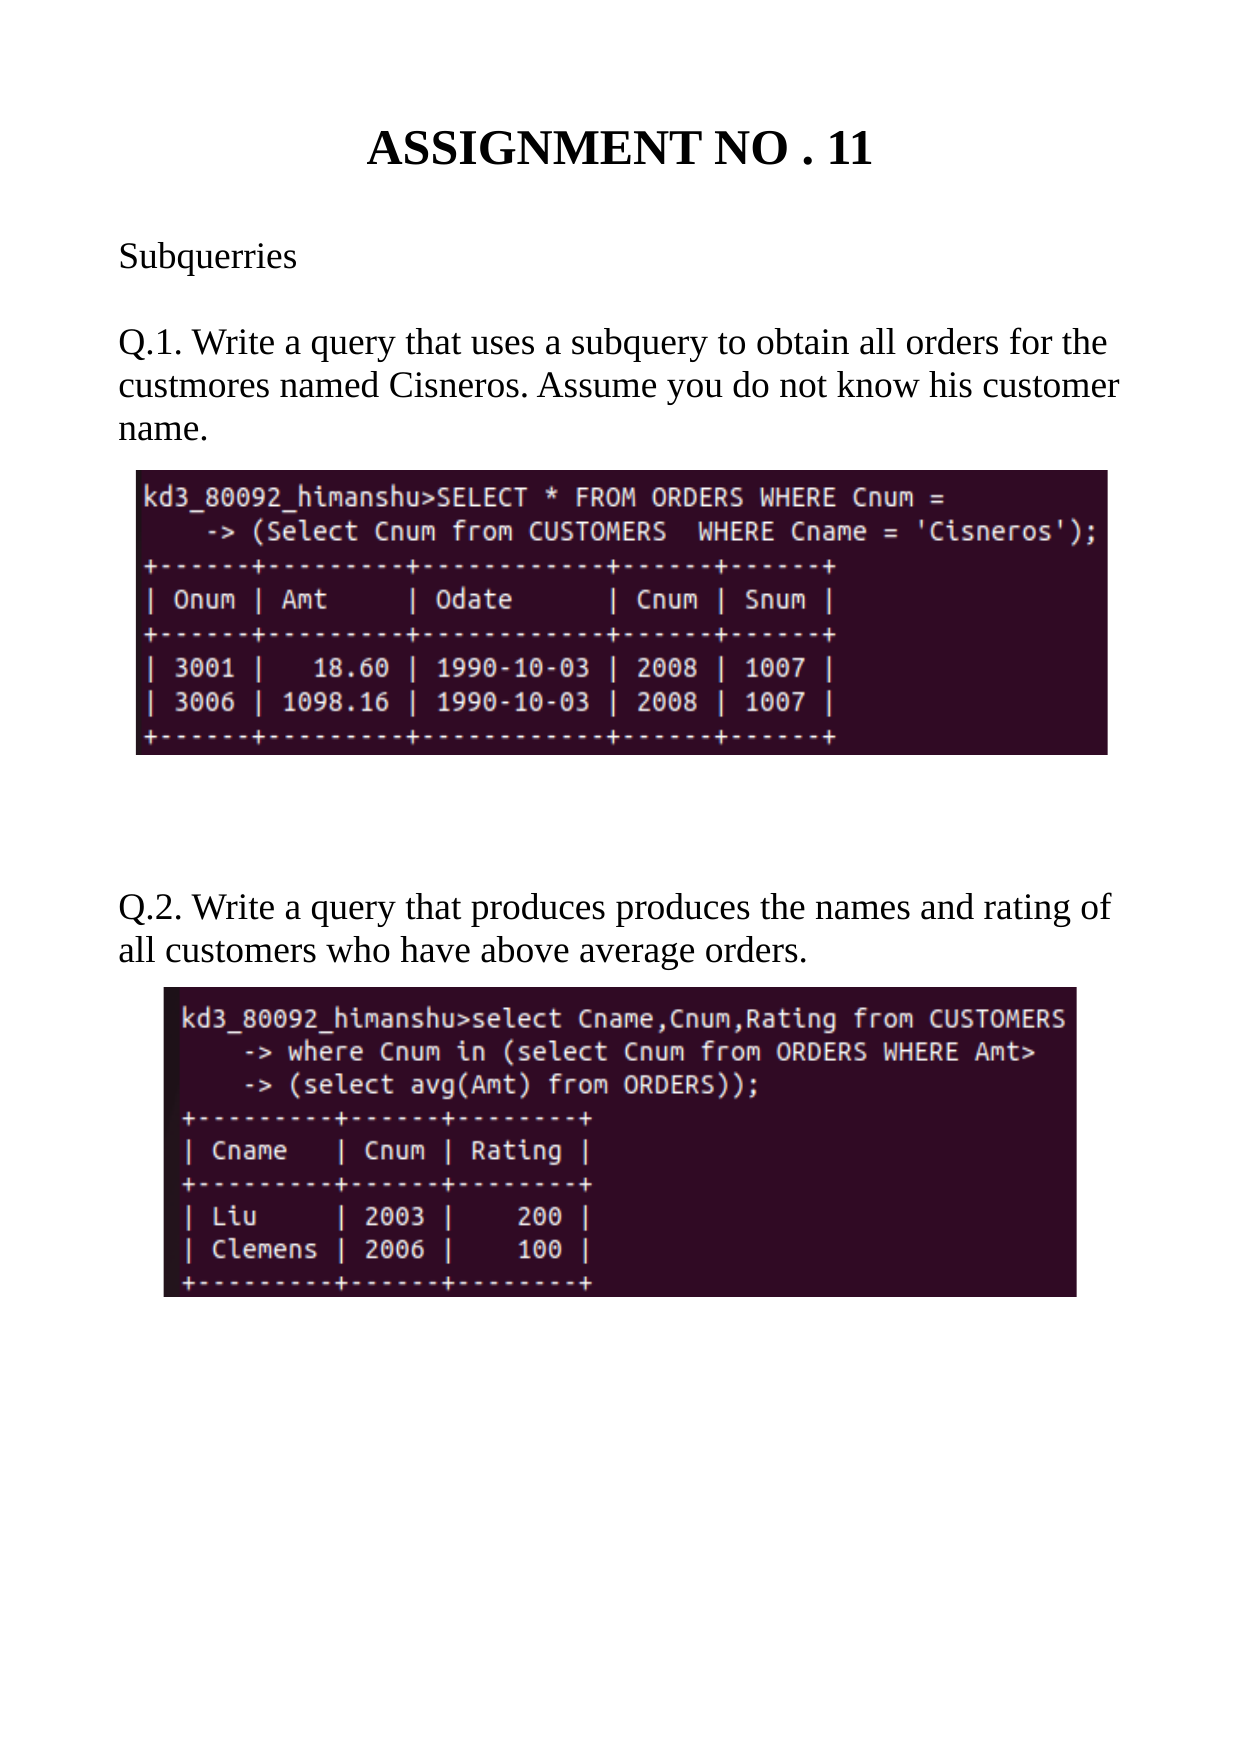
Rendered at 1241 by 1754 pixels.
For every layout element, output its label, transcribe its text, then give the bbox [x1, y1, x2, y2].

picture [163, 987, 1077, 1297]
text ASSIGNMENT NO . 11 [118, 118, 1122, 176]
text Subquerries [118, 233, 1122, 276]
text Q.2. Write a query that produces produces the names and rating of all customers who have above average orders. [118, 884, 1122, 971]
text Q.1. Write a query that uses a subquery to obtain all orders for the custmores named Cisneros. Assume you do not know his customer name. [118, 319, 1122, 449]
picture [135, 470, 1108, 755]
